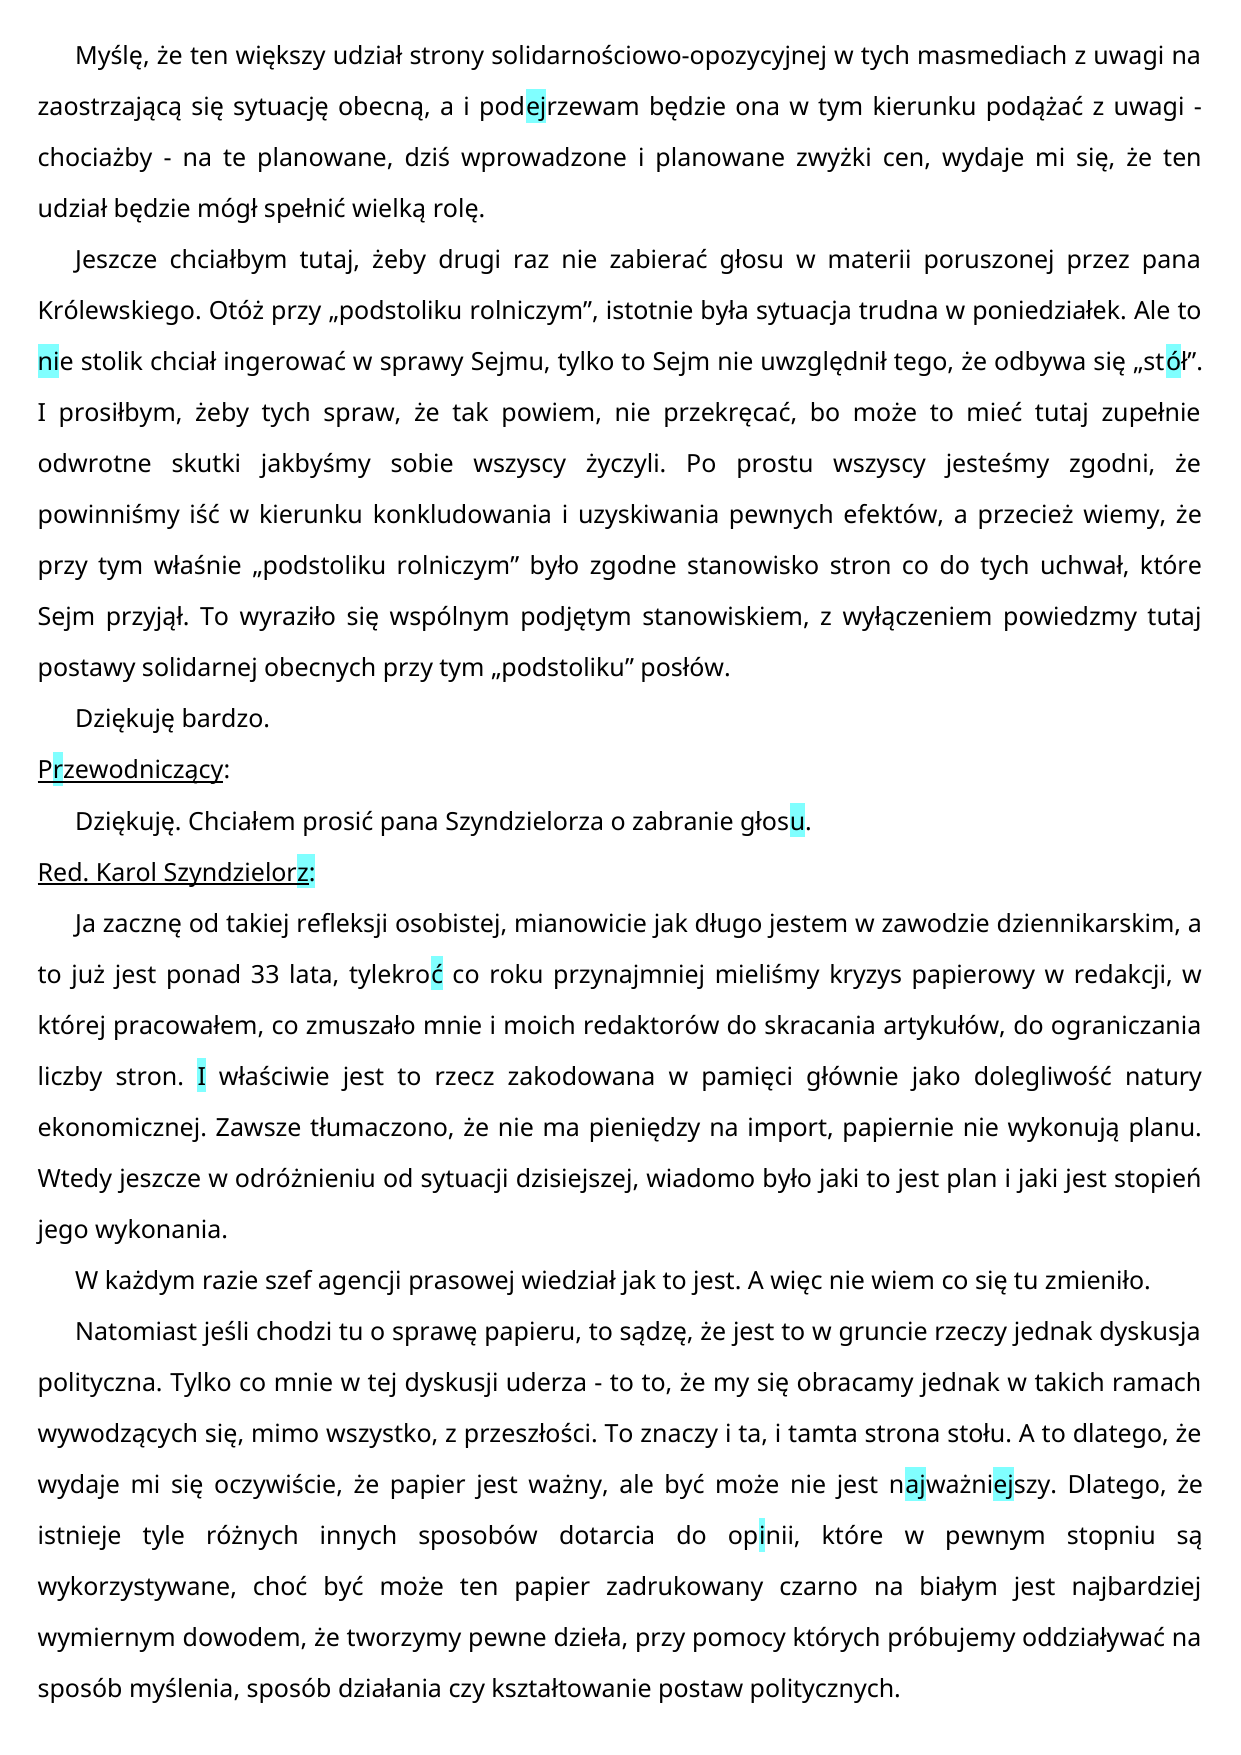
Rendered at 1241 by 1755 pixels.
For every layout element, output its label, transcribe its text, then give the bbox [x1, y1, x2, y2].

text W każdym razie szef agencji prasowej wiedział jak to jest. A więc nie wiem co się tu zmieniło. [37, 1262, 1203, 1297]
text Red. Karol Szyndzielorz: [37, 854, 1203, 888]
text Natomiast jeśli chodzi tu o sprawę papieru, to sądzę, że jest to w gruncie rzeczy jednak dyskusja polityczna. Tylko co mnie w tej dyskusji uderza - to to, że my się obracamy jednak w takich ramach wywodzących się, mimo wszystko, z przeszłości. To znaczy i ta, i tamta strona stołu. A to dlatego, że wydaje mi się oczywiście, że papier jest ważny, ale być może nie jest najważniejszy. Dlatego, że istnieje tyle różnych innych sposobów dotarcia do opinii, które w pewnym stopniu są wykorzystywane, choć być może ten papier zadrukowany czarno na białym jest najbardziej wymiernym dowodem, że tworzymy pewne dzieła, przy pomocy których próbujemy oddziaływać na sposób myślenia, sposób działania czy kształtowanie postaw politycznych. [37, 1313, 1203, 1705]
text Przewodniczący: [37, 752, 1203, 786]
text Dziękuję bardzo. [37, 701, 1203, 735]
text Jeszcze chciałbym tutaj, żeby drugi raz nie zabierać głosu w materii poruszonej przez pana Królewskiego. Otóż przy „podstoliku rolniczym”, istotnie była sytuacja trudna w poniedziałek. Ale to nie stolik chciał ingerować w sprawy Sejmu, tylko to Sejm nie uwzględnił tego, że odbywa się „stół”. I prosiłbym, żeby tych spraw, że tak powiem, nie przekręcać, bo może to mieć tutaj zupełnie odwrotne skutki jakbyśmy sobie wszyscy życzyli. Po prostu wszyscy jesteśmy zgodni, że powinniśmy iść w kierunku konkludowania i uzyskiwania pewnych efektów, a przecież wiemy, że przy tym właśnie „podstoliku rolniczym” było zgodne stanowisko stron co do tych uchwał, które Sejm przyjął. To wyraziło się wspólnym podjętym stanowiskiem, z wyłączeniem powiedzmy tutaj postawy solidarnej obecnych przy tym „podstoliku” posłów. [37, 242, 1203, 684]
text Myślę, że ten większy udział strony solidarnościowo-opozycyjnej w tych masmediach z uwagi na zaostrzającą się sytuację obecną, a i podejrzewam będzie ona w tym kierunku podążać z uwagi - chociażby - na te planowane, dziś wprowadzone i planowane zwyżki cen, wydaje mi się, że ten udział będzie mógł spełnić wielką rolę. [37, 37, 1203, 225]
text Dziękuję. Chciałem prosić pana Szyndzielorza o zabranie głosu. [37, 803, 1203, 837]
text Ja zacznę od takiej refleksji osobistej, mianowicie jak długo jestem w zawodzie dziennikarskim, a to już jest ponad 33 lata, tylekroć co roku przynajmniej mieliśmy kryzys papierowy w redakcji, w której pracowałem, co zmuszało mnie i moich redaktorów do skracania artykułów, do ograniczania liczby stron. I właściwie jest to rzecz zakodowana w pamięci głównie jako dolegliwość natury ekonomicznej. Zawsze tłumaczono, że nie ma pieniędzy na import, papiernie nie wykonują planu. Wtedy jeszcze w odróżnieniu od sytuacji dzisiejszej, wiadomo było jaki to jest plan i jaki jest stopień jego wykonania. [37, 905, 1203, 1246]
